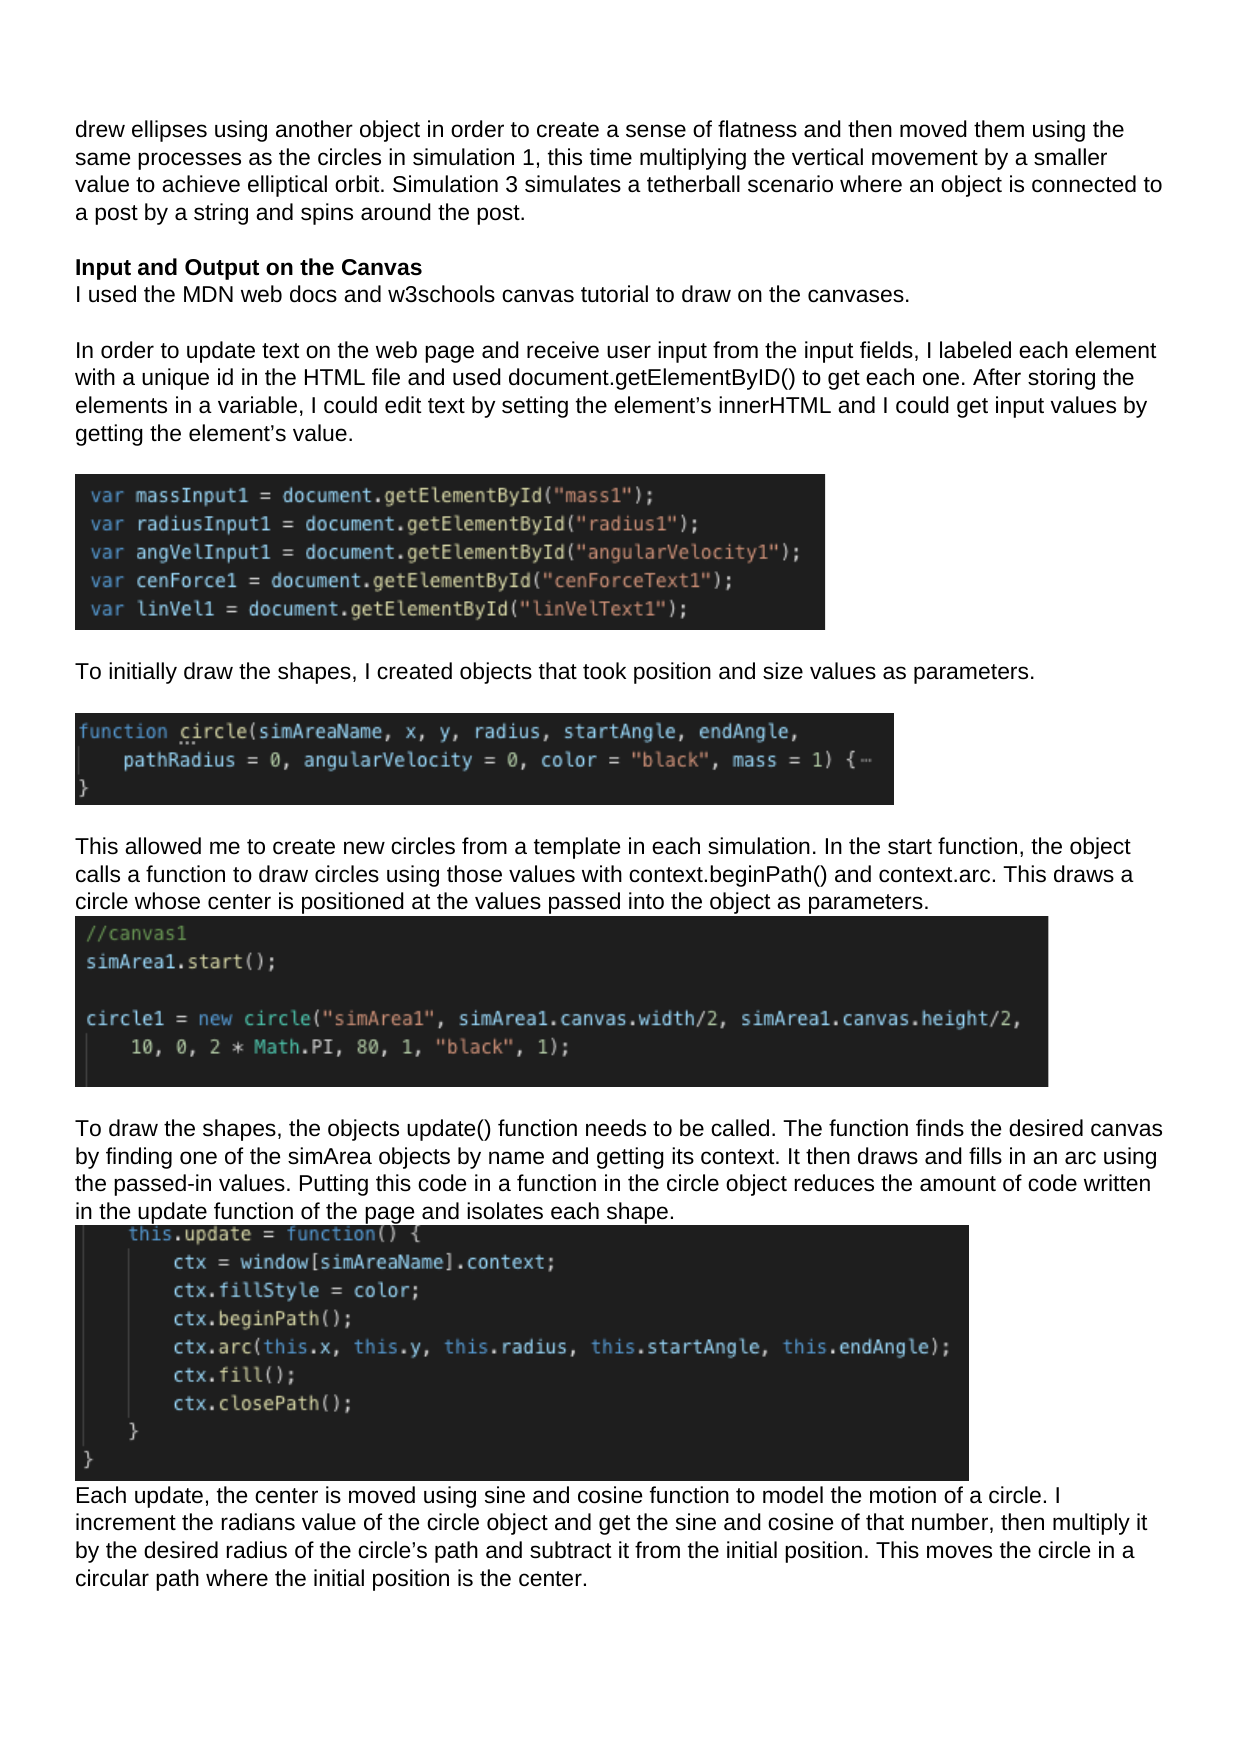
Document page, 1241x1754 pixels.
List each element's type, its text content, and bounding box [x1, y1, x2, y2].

text In order to update text on the web page and receive user input from the input fields, I labeled each element with a unique id in the HTML file and used document.getElementByID() to get each one. After storing the elements in a variable, I could edit text by setting the element’s innerHTML and I could get input values by getting the element’s value. [75, 337, 1163, 446]
text To initially draw the shapes, I created objects that took position and size values as parameters. [75, 658, 1163, 685]
text Input and Output on the Canvas [75, 254, 1163, 280]
text drew ellipses using another object in order to create a sense of flatness and then moved them using the same processes as the circles in simulation 1, this time multiplying the vertical movement by a smaller value to achieve elliptical orbit. Simulation 3 simulates a tetherball scenario where an object is connected to a post by a string and spins around the post. [75, 116, 1163, 225]
text To draw the shapes, the objects update() function needs to be called. The function finds the desired canvas by finding one of the simArea objects by name and getting its context. It then draws and fills in an arc using the passed-in values. Putting this code in a function in the circle object reduces the amount of code written in the update function of the page and isolates each shape. [75, 1115, 1163, 1224]
picture [75, 474, 826, 630]
picture [75, 1225, 969, 1481]
text I used the MDN web docs and w3schools canvas tutorial to draw on the canvases. [75, 281, 1163, 308]
text This allowed me to create new circles from a template in each simulation. In the start function, the object calls a function to draw circles using those values with context.beginPath() and context.arc. This draws a circle whose center is positioned at the values passed into the object as parameters. [75, 833, 1163, 915]
picture [75, 916, 1049, 1087]
text Each update, the center is moved using sine and cosine function to model the motion of a circle. I increment the radians value of the circle object and get the sine and cosine of that number, then multiply it by the desired radius of the circle’s path and subtract it from the initial position. This moves the circle in a circular path where the initial position is the center. [75, 1482, 1163, 1591]
picture [75, 713, 894, 805]
